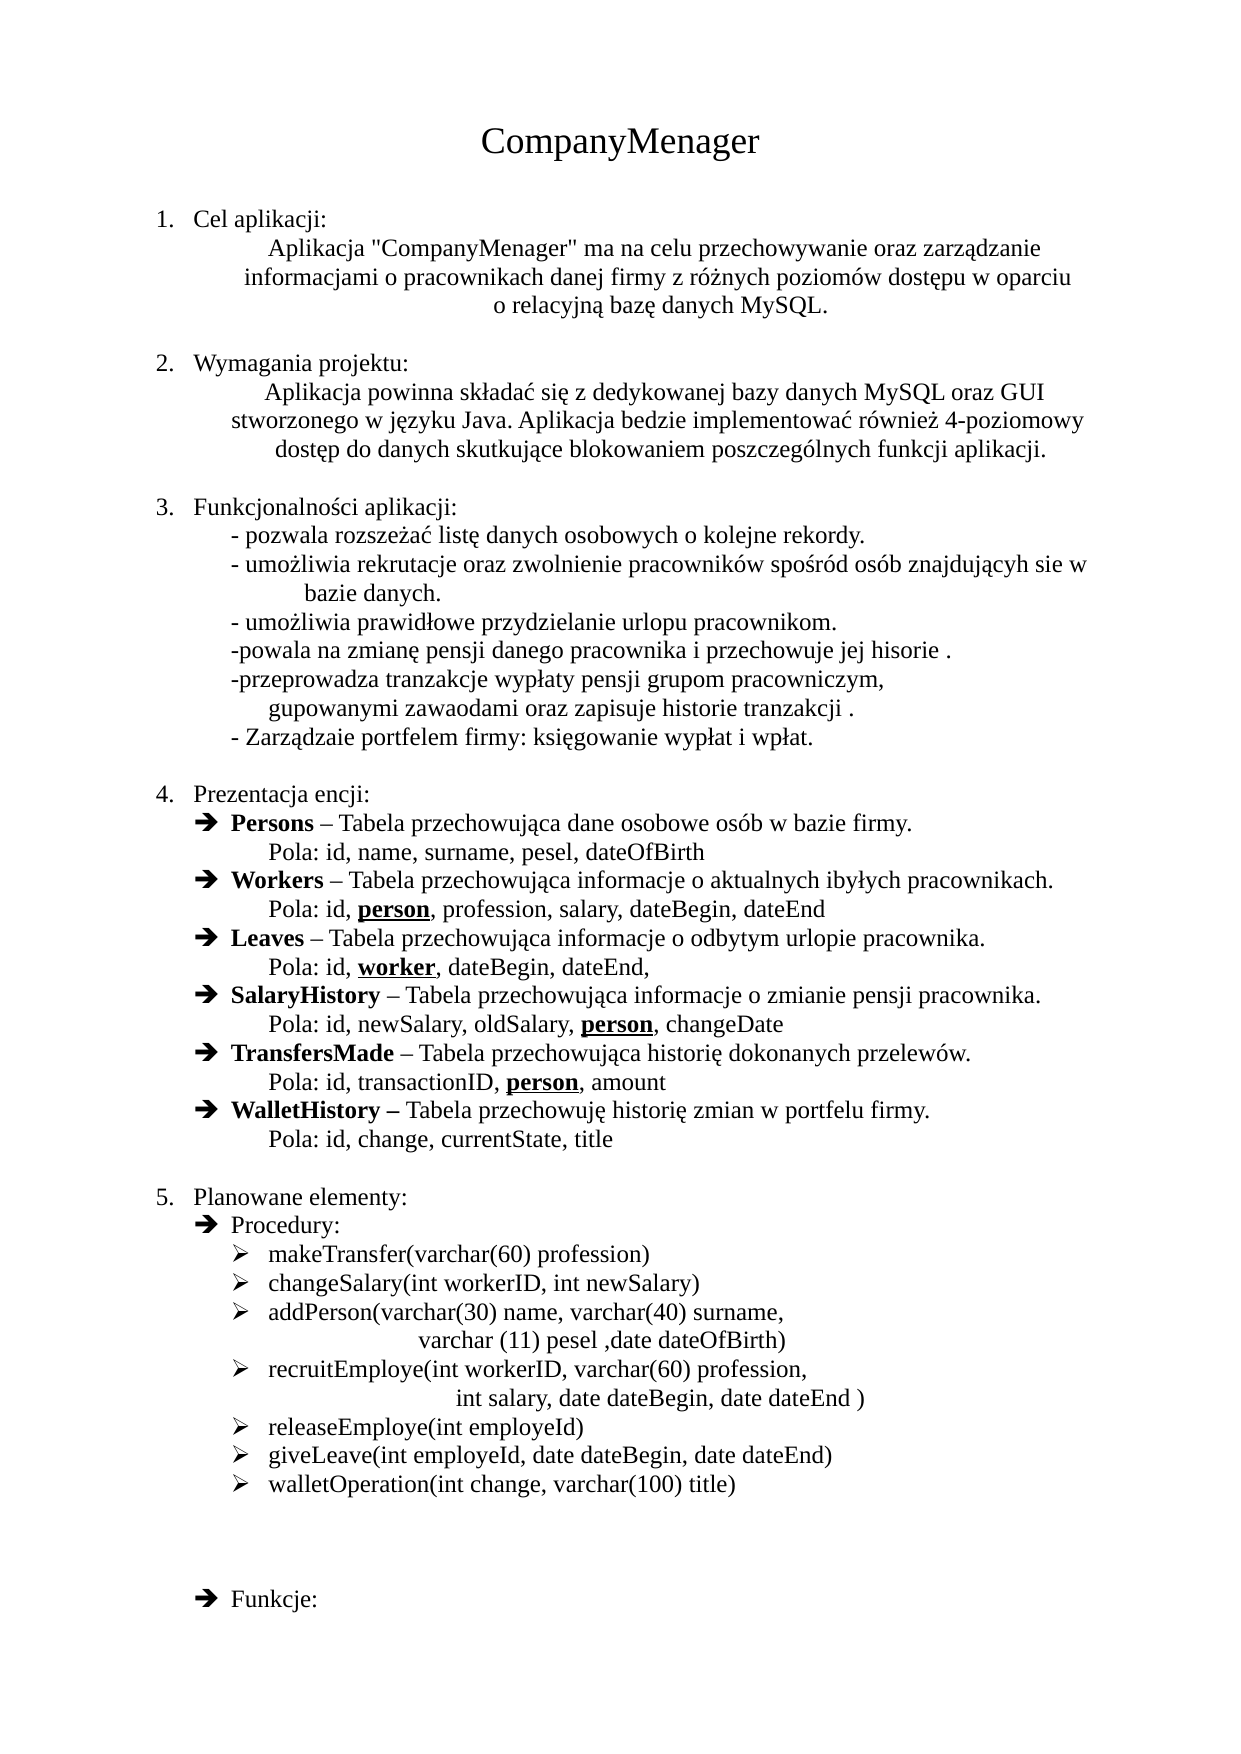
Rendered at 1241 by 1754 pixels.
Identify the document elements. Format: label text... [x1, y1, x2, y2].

list Cel aplikacji: [156, 204, 1122, 233]
list gupowanymi zawaodami oraz zapisuje historie tranzakcji . [231, 693, 1122, 722]
list Prezentacja encji: [156, 779, 1122, 808]
list Pola: id, person, profession, salary, dateBegin, dateEnd [231, 894, 1122, 923]
list Pola: id, transactionID, person, amount [231, 1067, 1122, 1096]
list - umożliwia rekrutacje oraz zwolnienie pracowników spośród osób znajdującyh sie w bazie danych. [193, 549, 1122, 607]
list TransfersMade – Tabela przechowująca historię dokonanych przelewów. [193, 1038, 1122, 1067]
list WalletHistory – Tabela przechowuję historię zmian w portfelu firmy. [193, 1096, 1122, 1124]
list SalaryHistory – Tabela przechowująca informacje o zmianie pensji pracownika. [193, 981, 1122, 1009]
list Aplikacja "CompanyMenager" ma na celu przechowywanie oraz zarządzanie [156, 233, 1122, 262]
list o relacyjną bazę danych MySQL. [156, 291, 1122, 319]
list Workers – Tabela przechowująca informacje o aktualnych ibyłych pracownikach. [193, 866, 1122, 894]
list - pozwala rozszeżać listę danych osobowych o kolejne rekordy. [193, 521, 1122, 549]
list Leaves – Tabela przechowująca informacje o odbytym urlopie pracownika. [193, 923, 1122, 952]
list - umożliwia prawidłowe przydzielanie urlopu pracownikom. [193, 607, 1122, 636]
list Funkcjonalności aplikacji: [156, 492, 1122, 521]
list Pola: id, worker, dateBegin, dateEnd, [231, 952, 1122, 981]
list Wymagania projektu: [156, 348, 1122, 377]
list makeTransfer(varchar(60) profession) [231, 1239, 1122, 1268]
list Pola: id, name, surname, pesel, dateOfBirth [231, 837, 1122, 866]
list informacjami o pracownikach danej firmy z różnych poziomów dostępu w oparciu [156, 262, 1122, 291]
list Aplikacja powinna składać się z dedykowanej bazy danych MySQL oraz GUI [156, 377, 1122, 406]
list Persons – Tabela przechowująca dane osobowe osób w bazie firmy. [193, 808, 1122, 837]
list addPerson(varchar(30) name, varchar(40) surname, [231, 1297, 1122, 1326]
list - Zarządzaie portfelem firmy: księgowanie wypłat i wpłat. [193, 722, 1122, 751]
list -przeprowadza tranzakcje wypłaty pensji grupom pracowniczym, [193, 664, 1122, 693]
list Pola: id, change, currentState, title [231, 1124, 1122, 1153]
list Planowane elementy: [156, 1182, 1122, 1211]
list Funkcje: [193, 1584, 1122, 1613]
list releaseEmploye(int employeId) [231, 1412, 1122, 1441]
text CompanyMenager [118, 118, 1122, 161]
list recruitEmploye(int workerID, varchar(60) profession, [231, 1354, 1122, 1383]
list Procedury: [193, 1211, 1122, 1239]
list int salary, date dateBegin, date dateEnd ) [418, 1383, 1122, 1412]
list varchar (11) pesel ,date dateOfBirth) [381, 1326, 1122, 1354]
list -powala na zmianę pensji danego pracownika i przechowuje jej hisorie . [193, 636, 1122, 664]
list Pola: id, newSalary, oldSalary, person, changeDate [231, 1009, 1122, 1038]
list giveLeave(int employeId, date dateBegin, date dateEnd) [231, 1441, 1122, 1469]
list dostęp do danych skutkujące blokowaniem poszczególnych funkcji aplikacji. [156, 434, 1122, 463]
list stworzonego w języku Java. Aplikacja bedzie implementować również 4-poziomowy [156, 406, 1122, 434]
list changeSalary(int workerID, int newSalary) [231, 1268, 1122, 1297]
list walletOperation(int change, varchar(100) title) [231, 1469, 1122, 1498]
